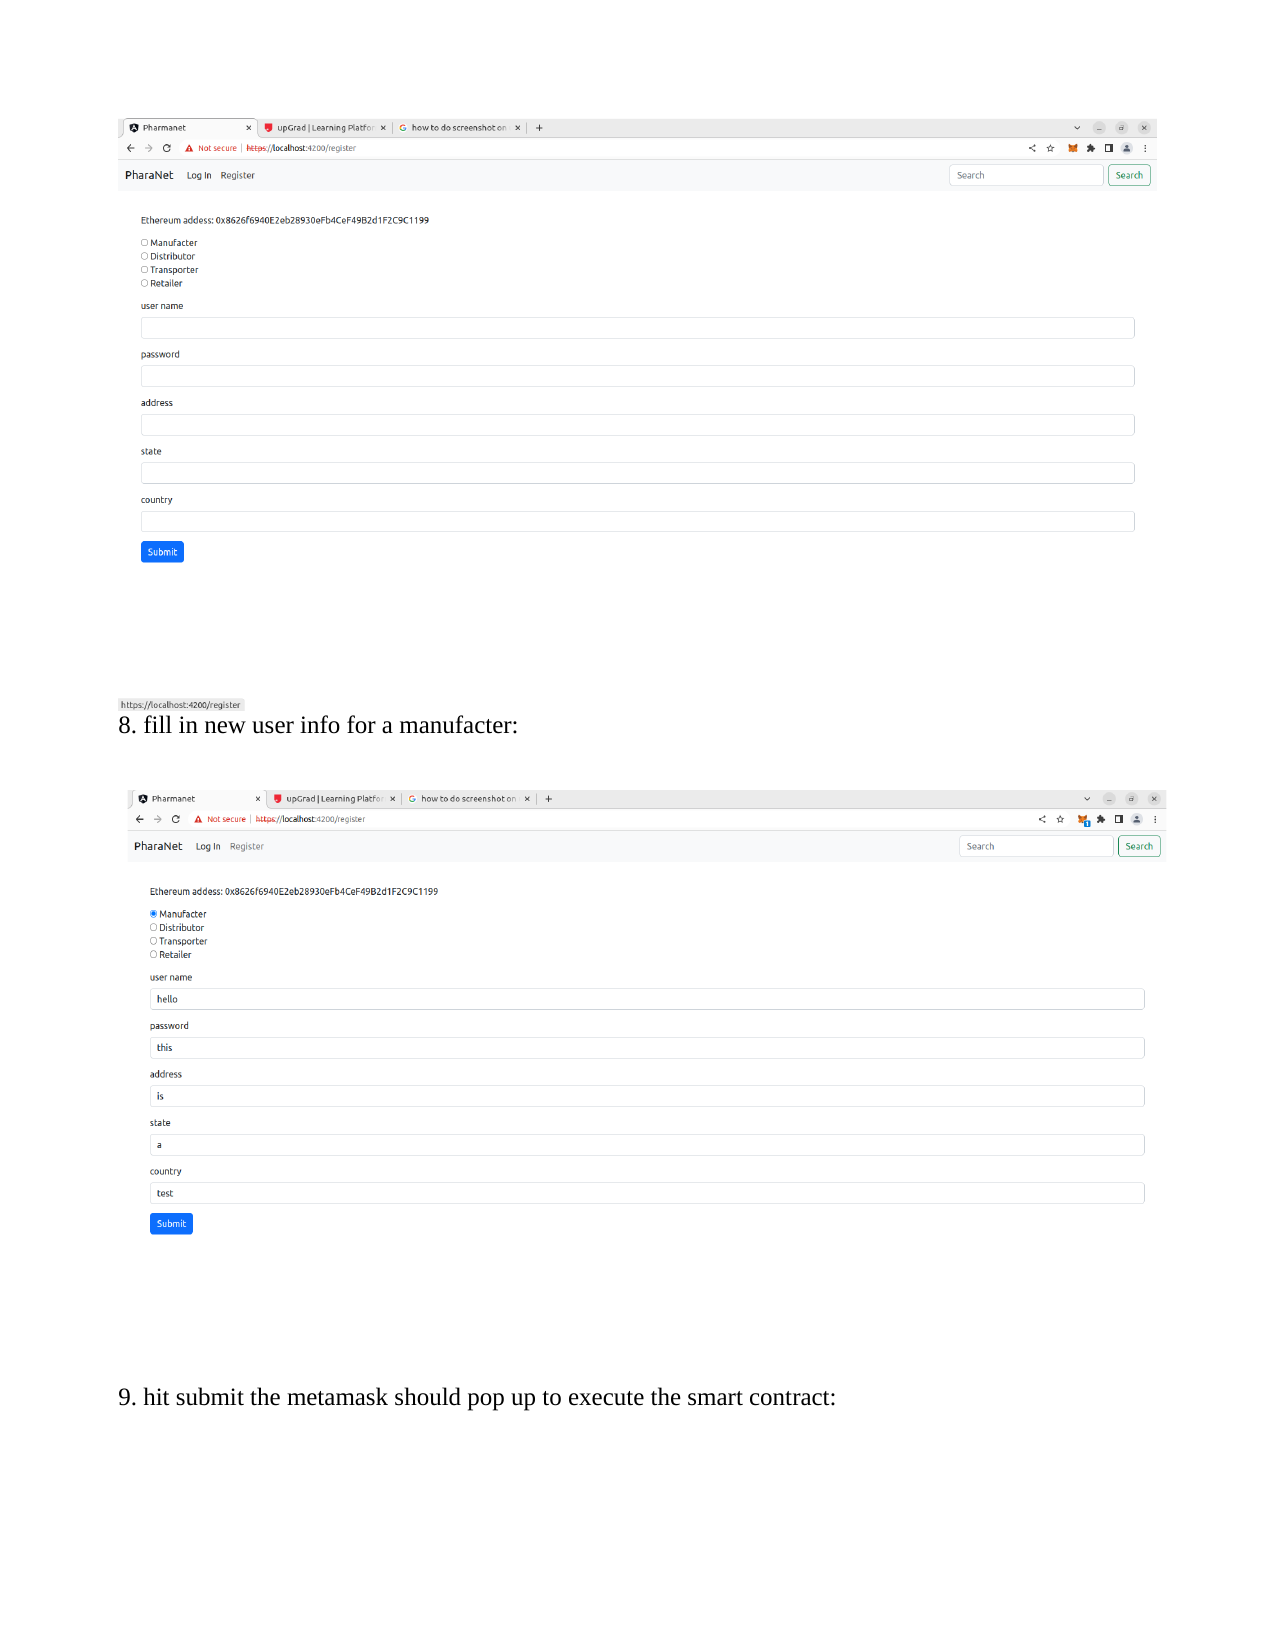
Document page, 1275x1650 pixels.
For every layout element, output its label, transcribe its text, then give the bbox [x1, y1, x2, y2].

picture [127, 790, 1167, 1383]
picture [118, 118, 1157, 711]
text 9. hit submit the metamask should pop up to execute the smart contract: [118, 768, 1157, 1411]
text 8. fill in new user info for a manufacter: [118, 711, 1157, 739]
